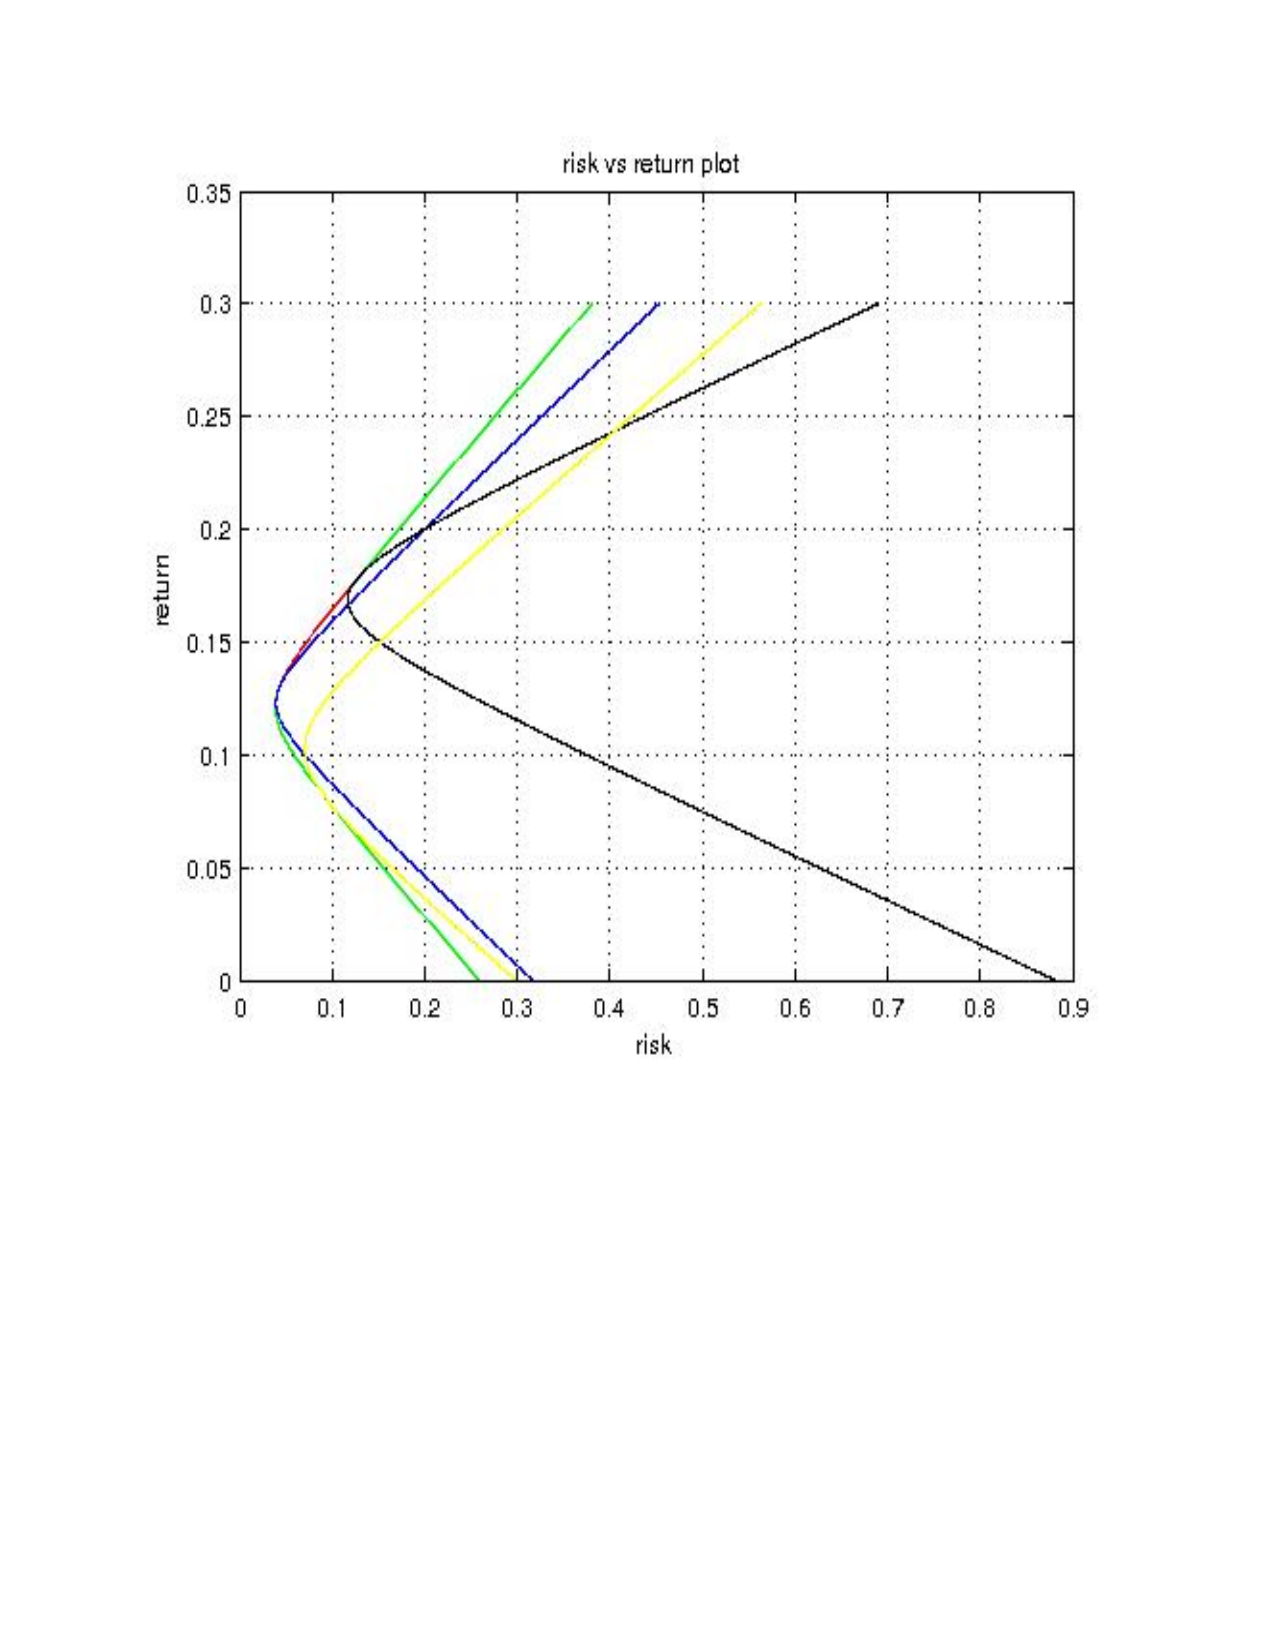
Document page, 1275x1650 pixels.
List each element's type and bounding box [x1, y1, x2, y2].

picture [100, 118, 1175, 1087]
